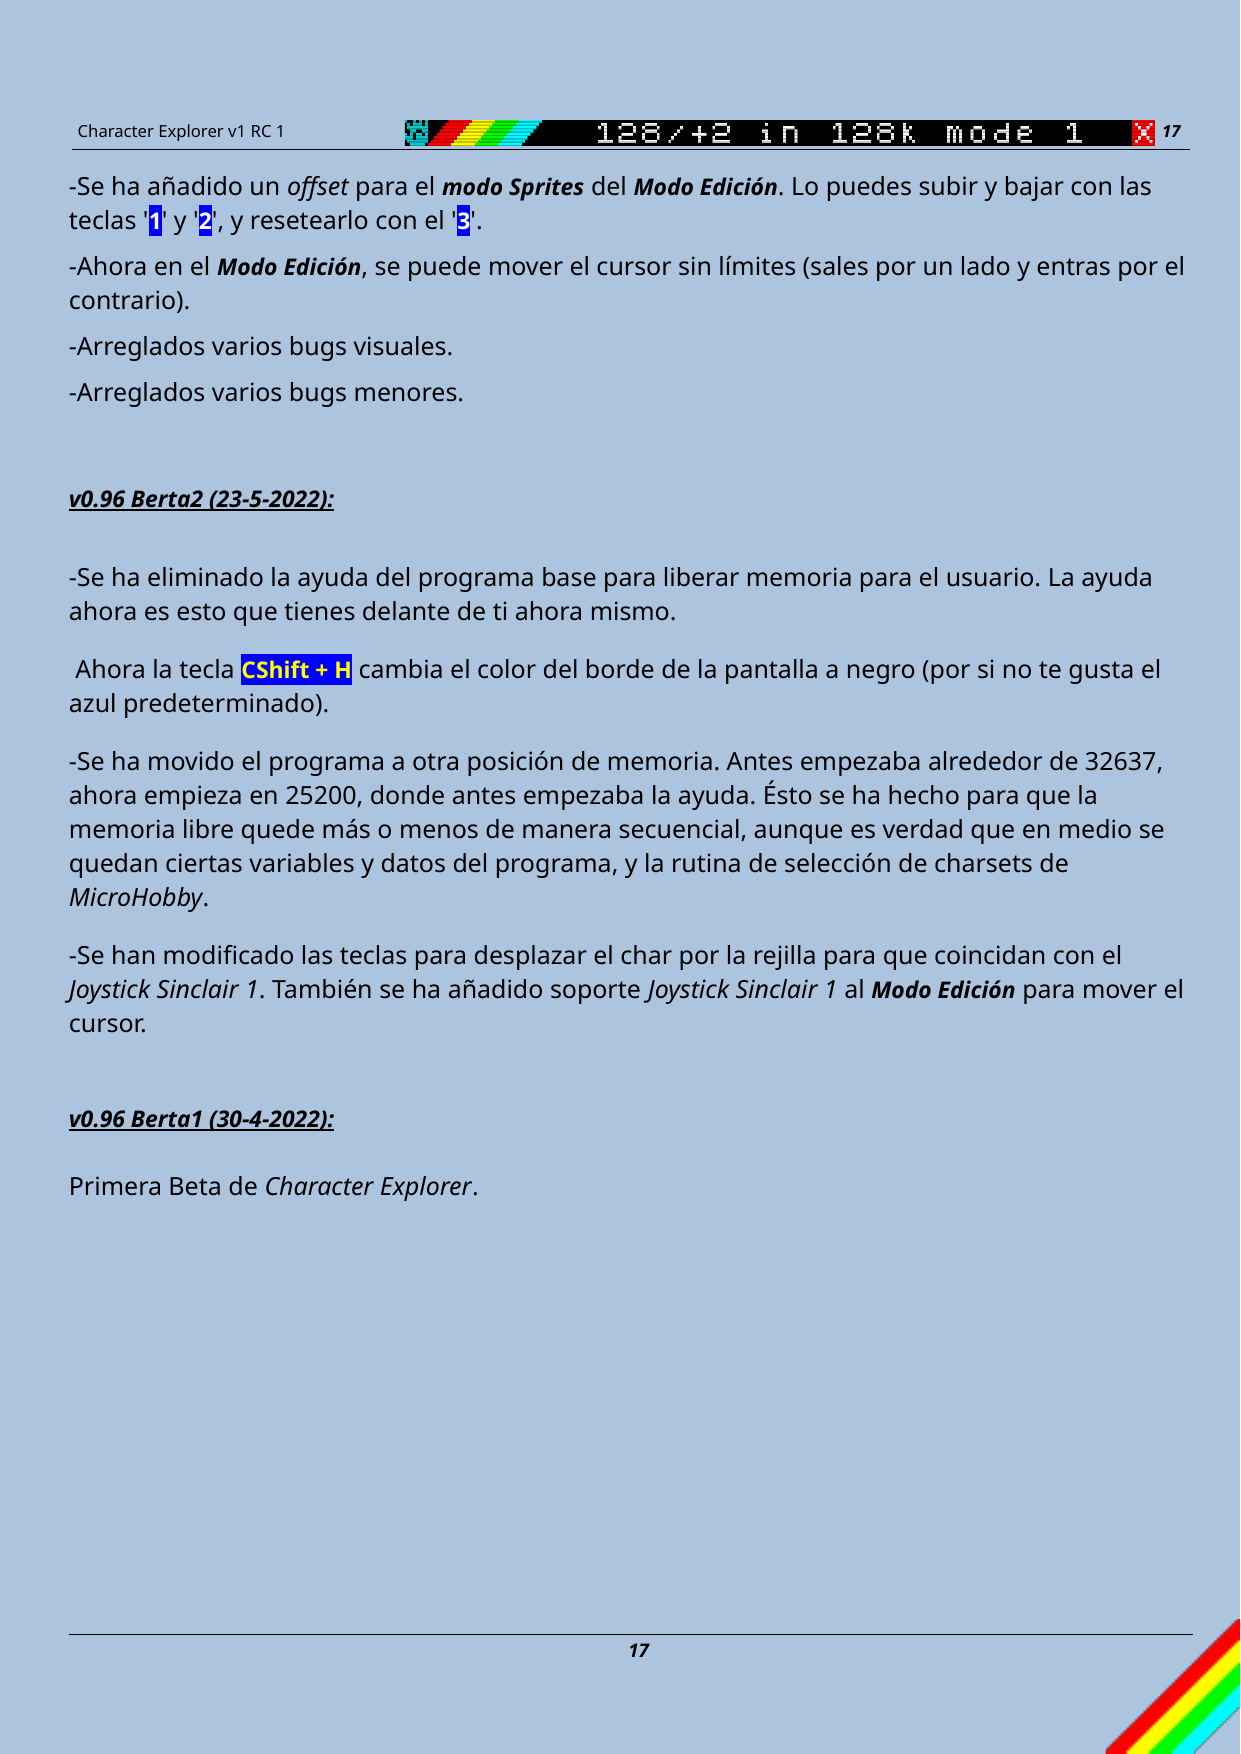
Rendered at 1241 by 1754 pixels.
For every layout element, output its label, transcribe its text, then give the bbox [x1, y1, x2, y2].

text v0.96 Berta2 (23-5-2022): [69, 483, 1193, 514]
text -Arreglados varios bugs visuales. [69, 329, 1193, 363]
text -Se han modificado las teclas para desplazar el char por la rejilla para que coincidan con el Joystick Sinclair 1. También se ha añadido soporte Joystick Sinclair 1 al Modo Edición para mover el cursor. [69, 938, 1193, 1040]
text -Se ha movido el programa a otra posición de memoria. Antes empezaba alrededor de 32637, ahora empieza en 25200, donde antes empezaba la ayuda. Ésto se ha hecho para que la memoria libre quede más o menos de manera secuencial, aunque es verdad que en medio se quedan ciertas variables y datos del programa, y la rutina de selección de charsets de MicroHobby. [69, 744, 1193, 914]
text Ahora la tecla CShift + H cambia el color del borde de la pantalla a negro (por si no te gusta el azul predeterminado). [69, 652, 1193, 720]
picture [404, 120, 1155, 146]
text -Se ha añadido un offset para el modo Sprites del Modo Edición. Lo puedes subir y bajar con las teclas '1' y '2', y resetearlo con el '3'. [69, 169, 1193, 237]
picture [1105, 1619, 1241, 1754]
text v0.96 Berta1 (30-4-2022): [69, 1103, 1193, 1134]
text -Arreglados varios bugs menores. [69, 374, 1193, 409]
text Primera Beta de Character Explorer. [69, 1168, 1193, 1202]
text -Se ha eliminado la ayuda del programa base para liberar memoria para el usuario. La ayuda ahora es esto que tienes delante de ti ahora mismo. [69, 560, 1193, 628]
text -Ahora en el Modo Edición, se puede mover el cursor sin límites (sales por un lado y entras por el contrario). [69, 249, 1193, 317]
